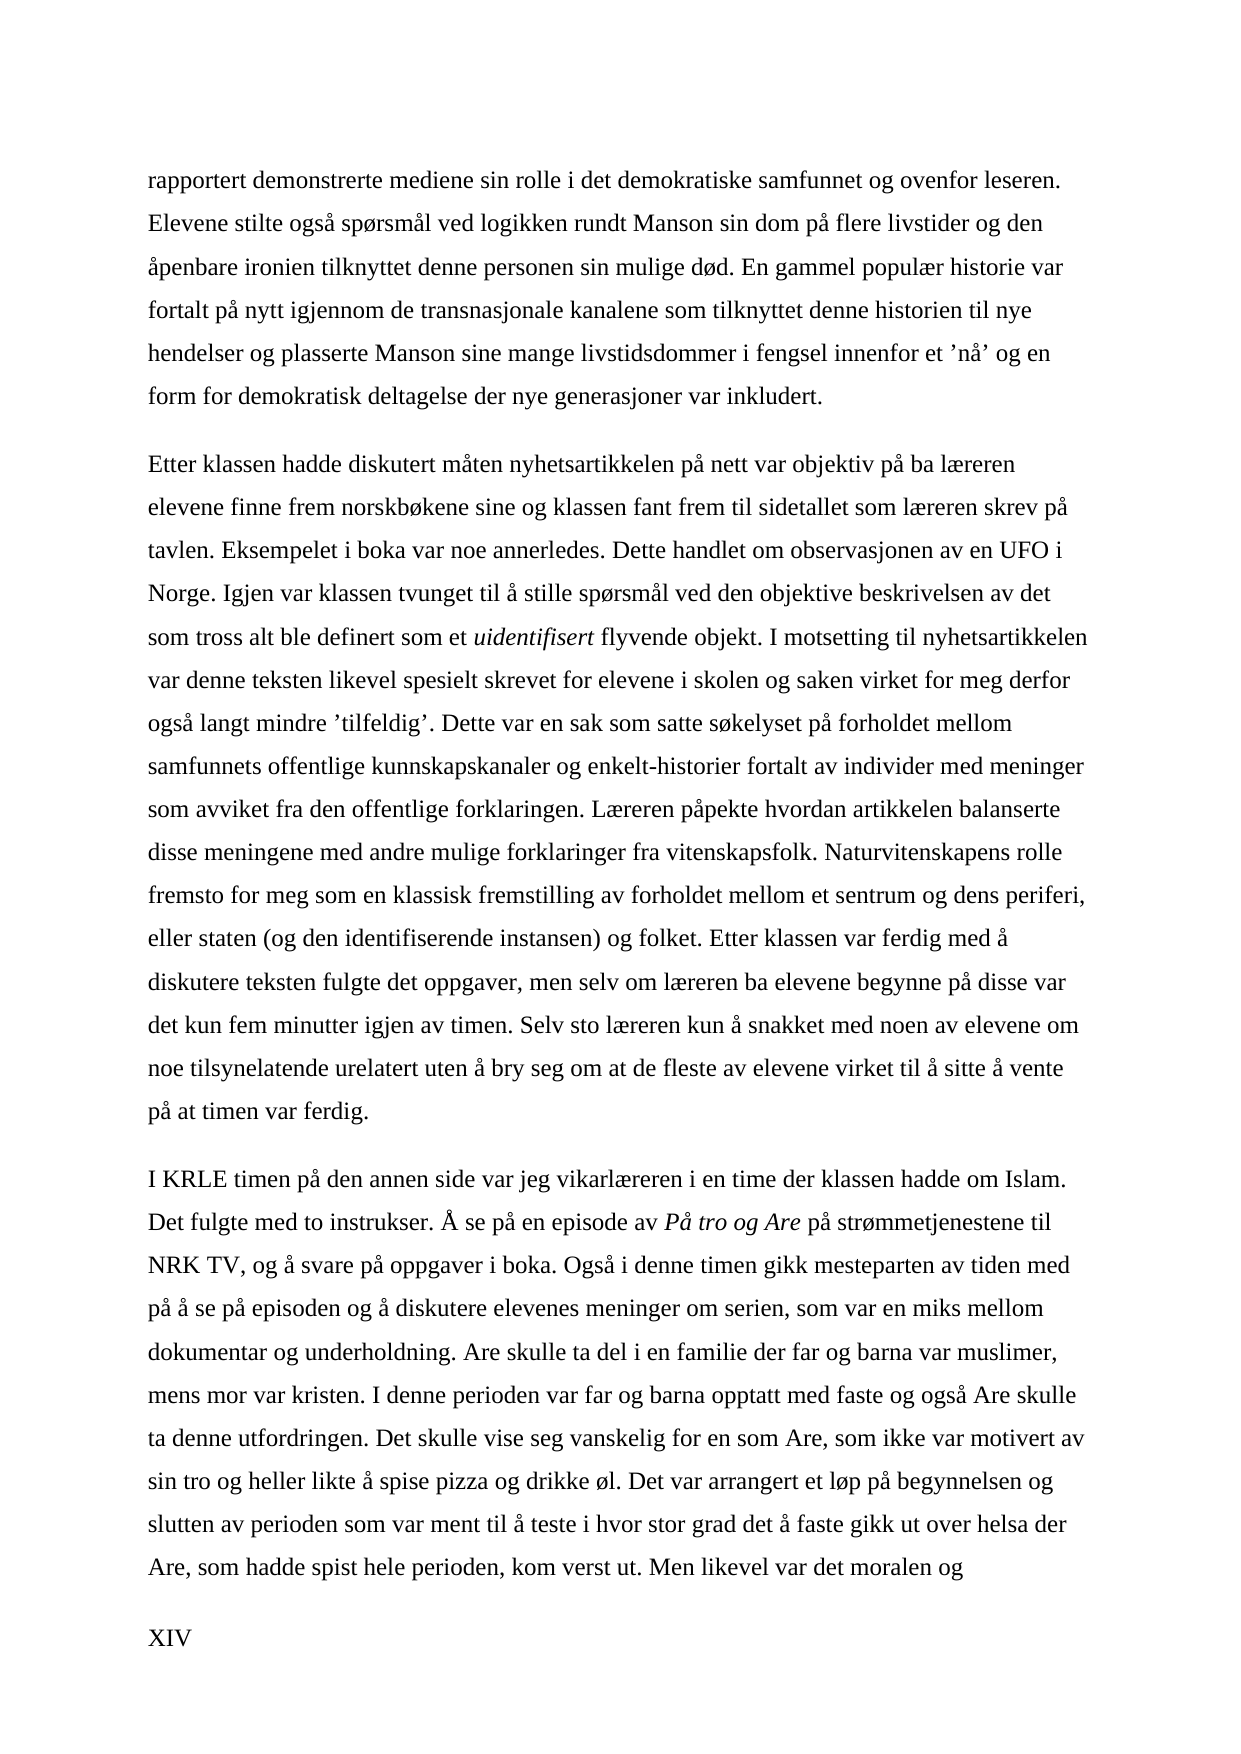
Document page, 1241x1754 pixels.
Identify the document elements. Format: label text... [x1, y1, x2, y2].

text Etter klassen hadde diskutert måten nyhetsartikkelen på nett var objektiv på ba læreren elevene finne frem norskbøkene sine og klassen fant frem til sidetallet som læreren skrev på tavlen. Eksempelet i boka var noe annerledes. Dette handlet om observasjonen av en UFO i Norge. Igjen var klassen tvunget til å stille spørsmål ved den objektive beskrivelsen av det som tross alt ble definert som et uidentifisert flyvende objekt. I motsetting til nyhetsartikkelen var denne teksten likevel spesielt skrevet for elevene i skolen og saken virket for meg derfor også langt mindre ’tilfeldig’. Dette var en sak som satte søkelyset på forholdet mellom samfunnets offentlige kunnskapskanaler og enkelt-historier fortalt av individer med meninger som avviket fra den offentlige forklaringen. Læreren påpekte hvordan artikkelen balanserte disse meningene med andre mulige forklaringer fra vitenskapsfolk. Naturvitenskapens rolle fremsto for meg som en klassisk fremstilling av forholdet mellom et sentrum og dens periferi, eller staten (og den identifiserende instansen) og folket. Etter klassen var ferdig med å diskutere teksten fulgte det oppgaver, men selv om læreren ba elevene begynne på disse var det kun fem minutter igjen av timen. Selv sto læreren kun å snakket med noen av elevene om noe tilsynelatende urelatert uten å bry seg om at de fleste av elevene virket til å sitte å vente på at timen var ferdig. [148, 449, 1092, 1125]
text I KRLE timen på den annen side var jeg vikarlæreren i en time der klassen hadde om Islam. Det fulgte med to instrukser. Å se på en episode av På tro og Are på strømmetjenestene til NRK TV, og å svare på oppgaver i boka. Også i denne timen gikk mesteparten av tiden med på å se på episoden og å diskutere elevenes meninger om serien, som var en miks mellom dokumentar og underholdning. Are skulle ta del i en familie der far og barna var muslimer, mens mor var kristen. I denne perioden var far og barna opptatt med faste og også Are skulle ta denne utfordringen. Det skulle vise seg vanskelig for en som Are, som ikke var motivert av sin tro og heller likte å spise pizza og drikke øl. Det var arrangert et løp på begynnelsen og slutten av perioden som var ment til å teste i hvor stor grad det å faste gikk ut over helsa der Are, som hadde spist hele perioden, kom verst ut. Men likevel var det moralen og [148, 1164, 1092, 1581]
text rapportert demonstrerte mediene sin rolle i det demokratiske samfunnet og ovenfor leseren. Elevene stilte også spørsmål ved logikken rundt Manson sin dom på flere livstider og den åpenbare ironien tilknyttet denne personen sin mulige død. En gammel populær historie var fortalt på nytt igjennom de transnasjonale kanalene som tilknyttet denne historien til nye hendelser og plasserte Manson sine mange livstidsdommer i fengsel innenfor et ’nå’ og en form for demokratisk deltagelse der nye generasjoner var inkludert. [148, 165, 1092, 410]
